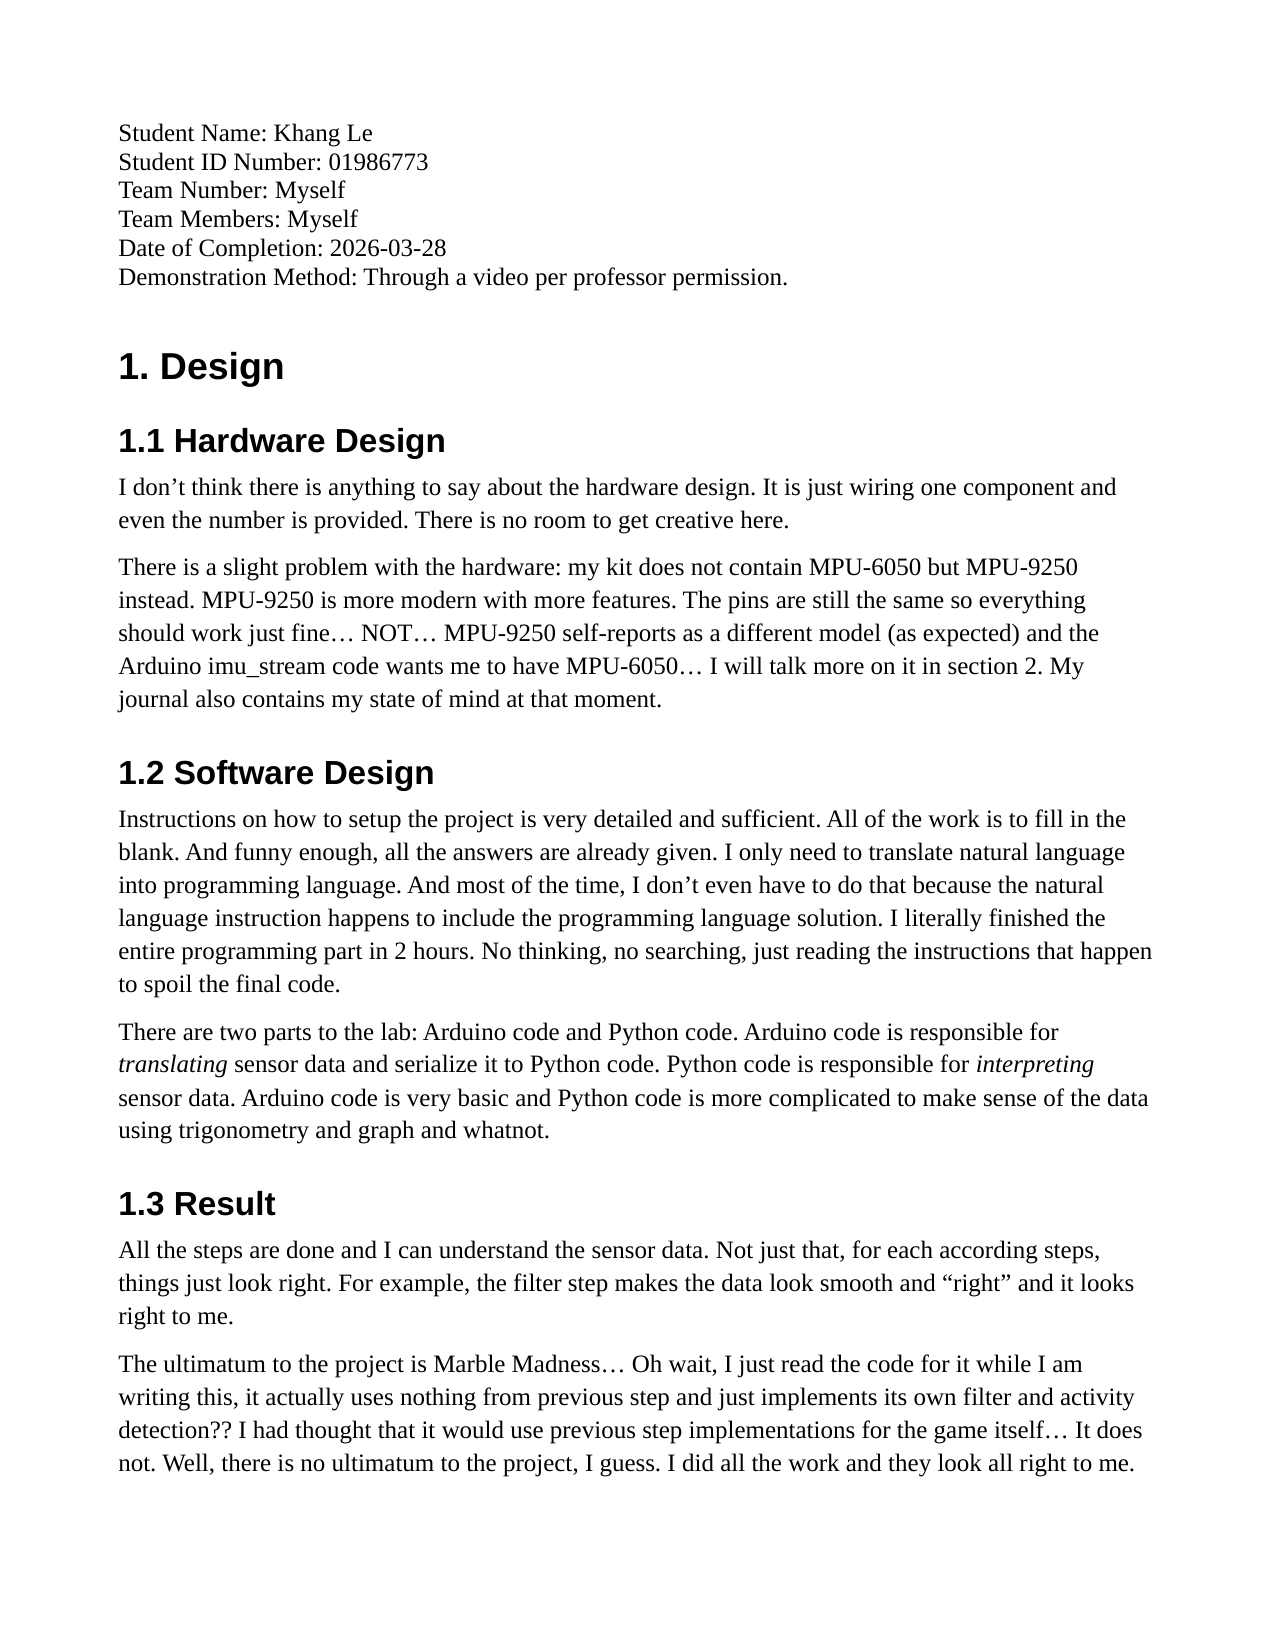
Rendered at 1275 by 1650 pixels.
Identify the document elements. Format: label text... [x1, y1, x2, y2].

text Team Number: Myself [118, 176, 1157, 204]
subtitle 1.1 Hardware Design [118, 421, 1157, 459]
text Instructions on how to setup the project is very detailed and sufficient. All of the work is to fill in the blank. And funny enough, all the answers are already given. I only need to translate natural language into programming language. And most of the time, I don’t even have to do that because the natural language instruction happens to include the programming language solution. I literally finished the entire programming part in 2 hours. No thinking, no searching, just reading the instructions that happen to spoil the final code. [118, 804, 1157, 998]
text I don’t think there is anything to say about the hardware design. It is just wiring one component and even the number is provided. There is no room to get creative here. [118, 472, 1157, 533]
text Student ID Number: 01986773 [118, 147, 1157, 176]
subtitle 1.2 Software Design [118, 753, 1157, 791]
subtitle 1. Design [118, 344, 1157, 387]
text Student Name: Khang Le [118, 118, 1157, 147]
text Date of Completion: 2026-03-28 [118, 233, 1157, 262]
text There is a slight problem with the hardware: my kit does not contain MPU-6050 but MPU-9250 instead. MPU-9250 is more modern with more features. The pins are still the same so everything should work just fine… NOT… MPU-9250 self-reports as a different model (as expected) and the Arduino imu_stream code wants me to have MPU-6050… I will talk more on it in section 2. My journal also contains my state of mind at that moment. [118, 552, 1157, 713]
subtitle 1.3 Result [118, 1184, 1157, 1222]
text The ultimatum to the project is Marble Madness… Oh wait, I just read the code for it while I am writing this, it actually uses nothing from previous step and just implements its own filter and activity detection?? I had thought that it would use previous step implementations for the game itself… It does not. Well, there is no ultimatum to the project, I guess. I did all the work and they look all right to me. [118, 1349, 1157, 1476]
text There are two parts to the lab: Arduino code and Python code. Arduino code is responsible for translating sensor data and serialize it to Python code. Python code is responsible for interpreting sensor data. Arduino code is very basic and Python code is more complicated to make sense of the data using trigonometry and graph and whatnot. [118, 1017, 1157, 1144]
text Team Members: Myself [118, 204, 1157, 233]
text All the steps are done and I can understand the sensor data. Not just that, for each according steps, things just look right. For example, the filter step makes the data look smooth and “right” and it looks right to me. [118, 1235, 1157, 1330]
text Demonstration Method: Through a video per professor permission. [118, 262, 1157, 291]
